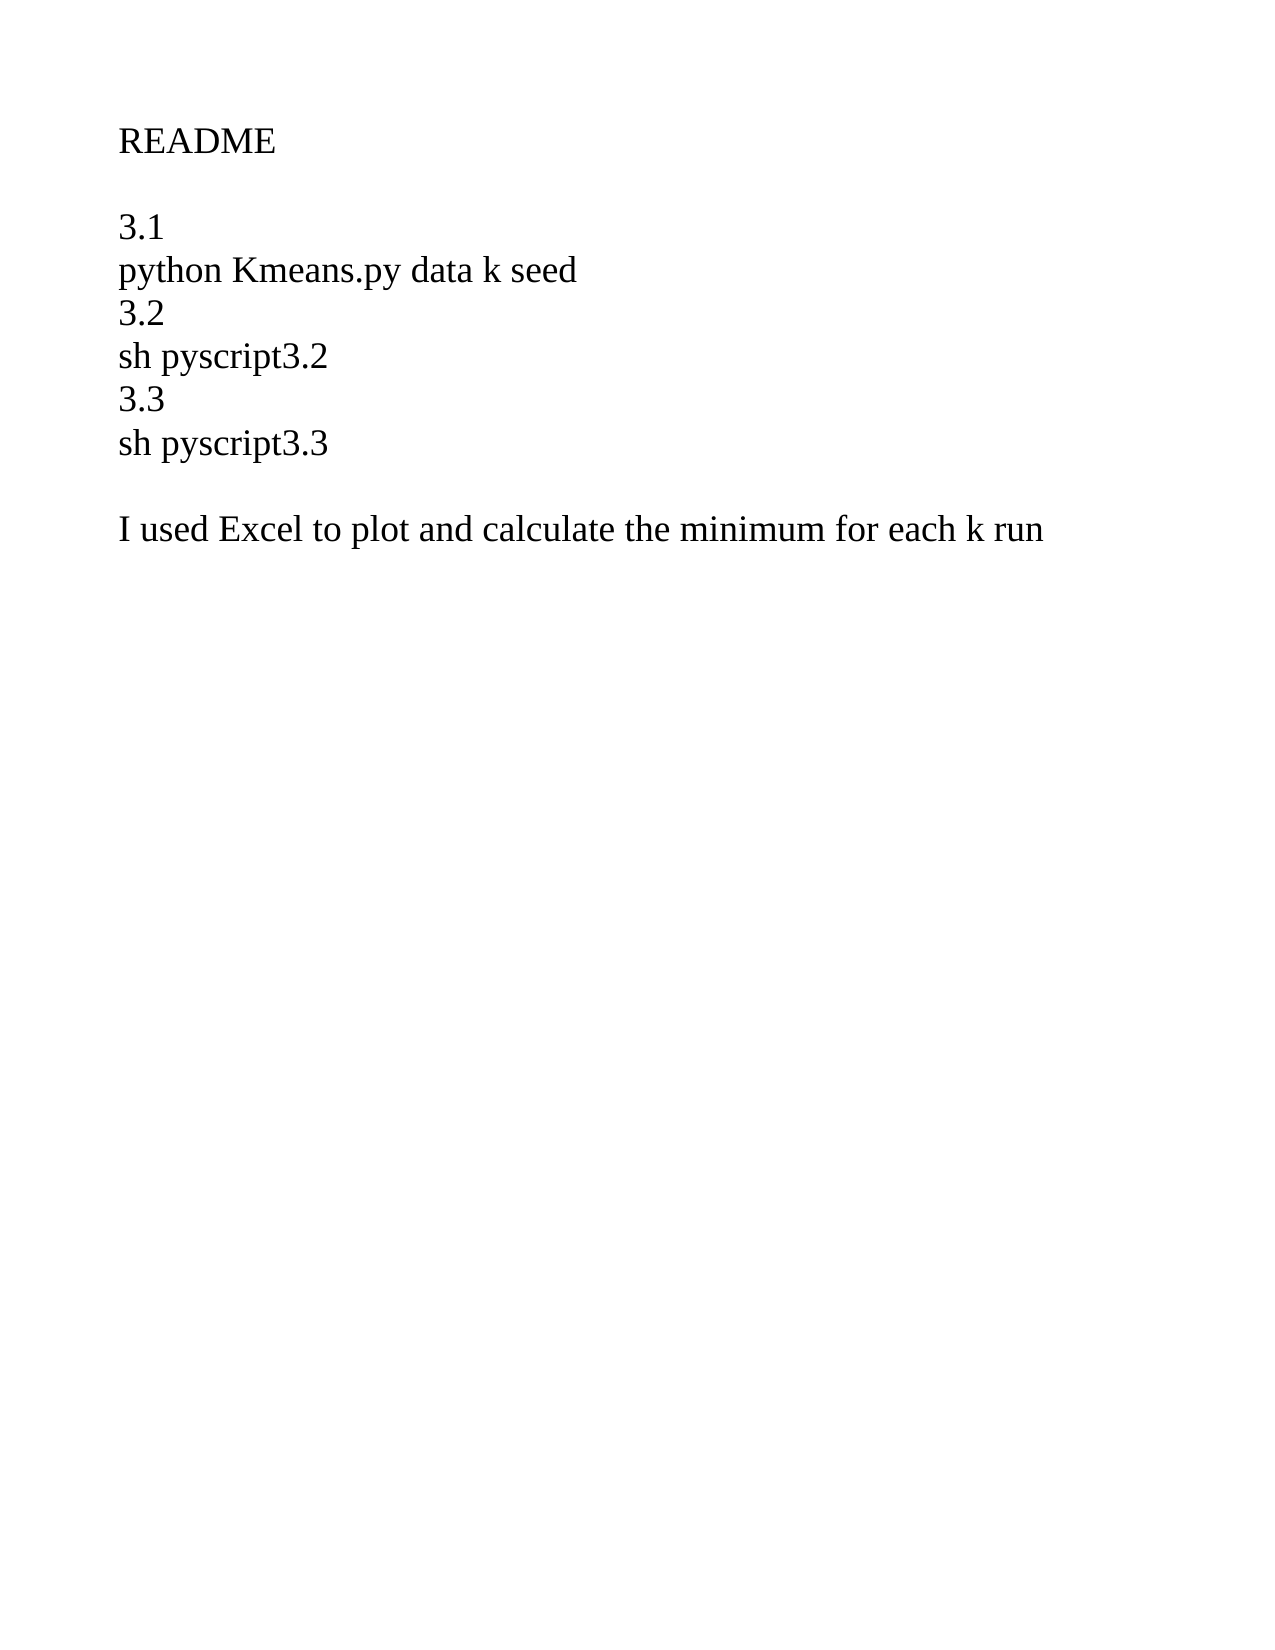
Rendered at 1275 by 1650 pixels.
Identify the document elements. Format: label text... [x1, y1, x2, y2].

text sh pyscript3.3 [118, 420, 1157, 463]
text I used Excel to plot and calculate the minimum for each k run [118, 506, 1157, 549]
text 3.3 [118, 377, 1157, 420]
text 3.1 [118, 204, 1157, 247]
text sh pyscript3.2 [118, 334, 1157, 377]
text python Kmeans.py data k seed [118, 247, 1157, 291]
text README [118, 118, 1157, 161]
text 3.2 [118, 291, 1157, 334]
